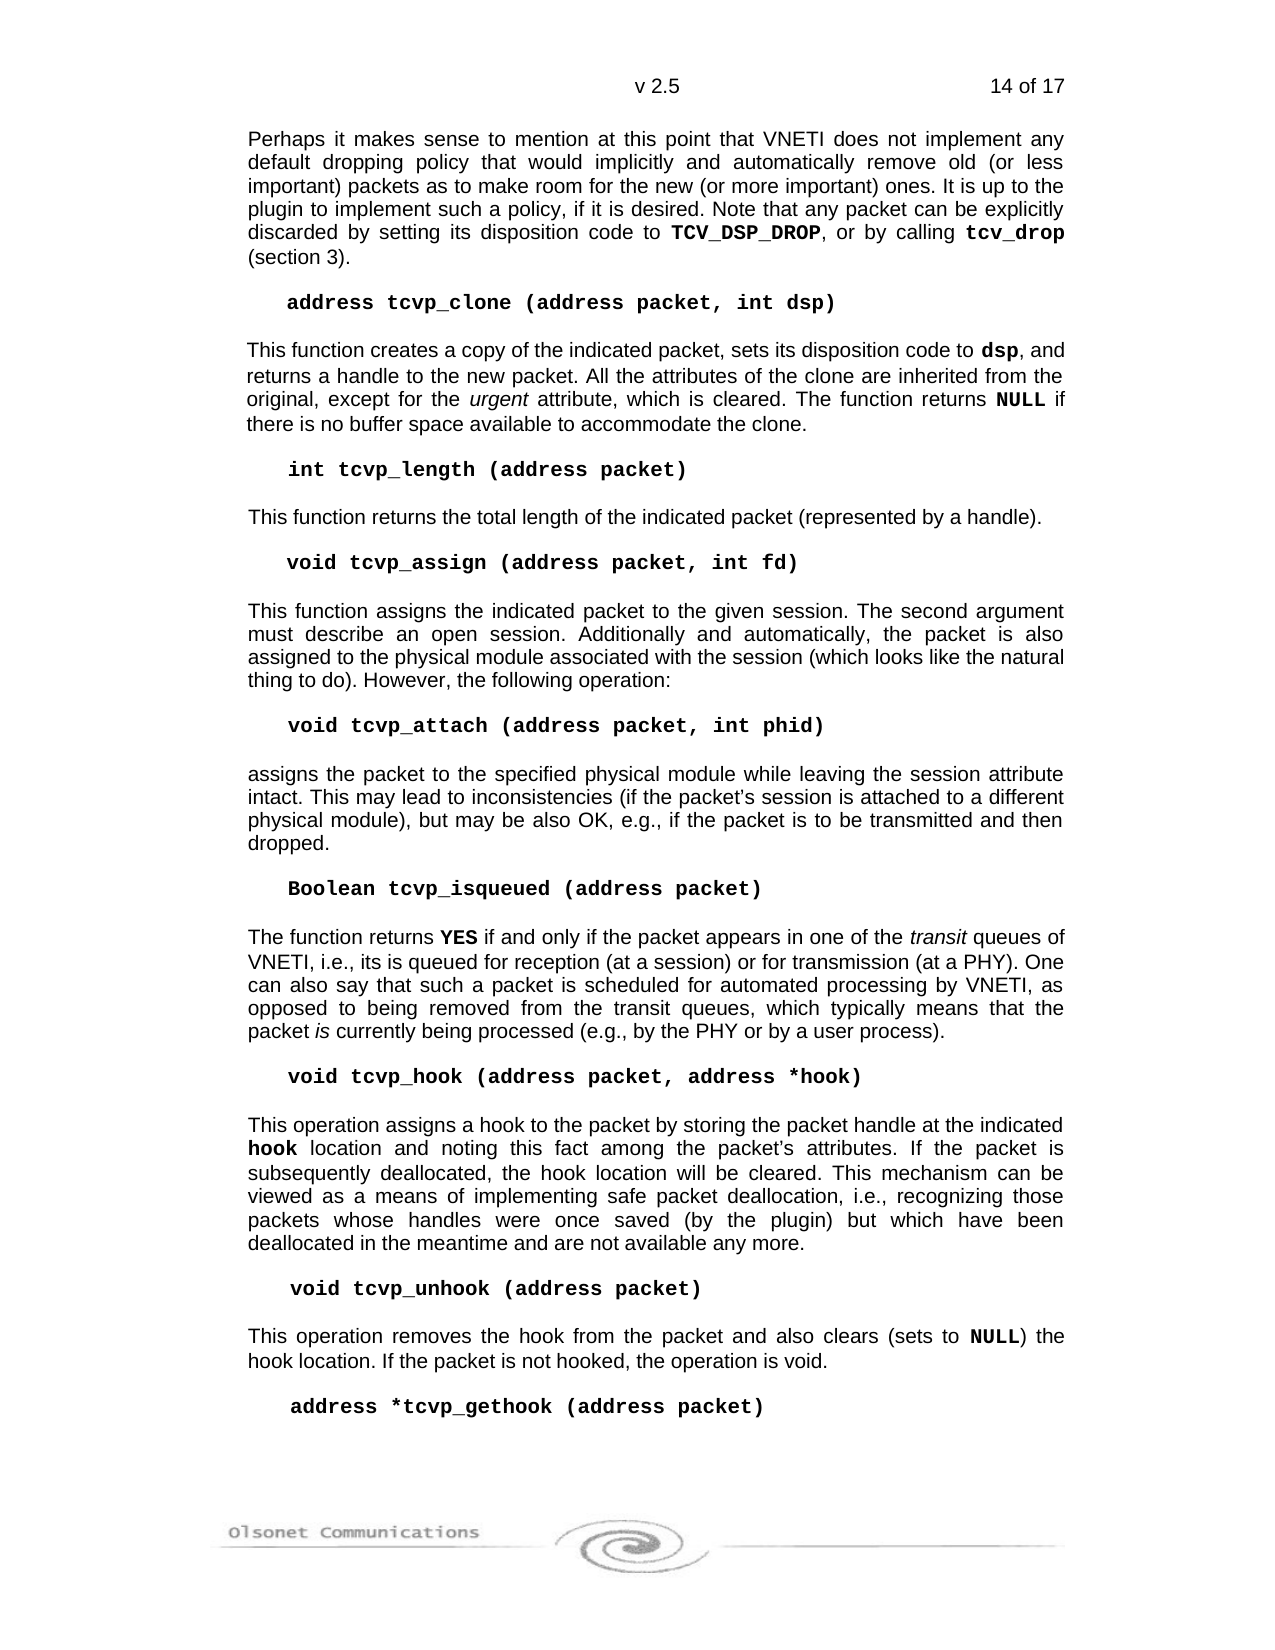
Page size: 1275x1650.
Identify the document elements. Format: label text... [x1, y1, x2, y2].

text int tcvp_length (address packet) [288, 459, 1065, 483]
text The function returns YES if and only if the packet appears in one of the transit queues of VNETI, i.e., its is queued for reception (at a session) or for transmission (at a PHY). One can also say that such a packet is scheduled for automated processing by VNETI, as opposed to being removed from the transit queues, which typically means that the packet is currently being processed (e.g., by the PHY or by a user process). [248, 925, 1065, 1043]
text void tcvp_unhook (address packet) [290, 1278, 1065, 1301]
text Boolean tcvp_isqueued (address packet) [288, 878, 1065, 902]
text void tcvp_attach (address packet, int phid) [288, 715, 1065, 739]
text Perhaps it makes sense to mention at this point that VNETI does not implement any default dropping policy that would implicitly and automatically remove old (or less important) packets as to make room for the new (or more important) ones. It is up to the plugin to implement such a policy, if it is desired. Note that any packet can be explicitly discarded by setting its disposition code to TCV_DSP_DROP, or by calling tcv_drop (section 3). [248, 128, 1065, 269]
text This function assigns the indicated packet to the given session. The second argument must describe an open session. Additionally and automatically, the packet is also assigned to the physical module associated with the session (which looks like the natural thing to do). However, the following operation: [248, 599, 1065, 692]
text void tcvp_assign (address packet, int fd) [286, 552, 1065, 576]
text This function returns the total length of the indicated packet (represented by a handle). [248, 506, 1065, 529]
text void tcvp_hook (address packet, address *hook) [288, 1066, 1065, 1090]
text address *tcvp_gethook (address packet) [290, 1396, 1065, 1420]
text address tcvp_clone (address packet, int dsp) [286, 292, 1065, 316]
text assigns the packet to the specified physical module while leaving the session attribute intact. This may lead to inconsistencies (if the packet’s session is attached to a different physical module), but may be also OK, e.g., if the packet is to be transmitted and then dropped. [248, 762, 1065, 855]
text This operation assigns a hook to the packet by storing the packet handle at the indicated hook location and noting this fact among the packet’s attributes. If the packet is subsequently deallocated, the hook location will be cleared. This mechanism can be viewed as a means of implementing safe packet deallocation, i.e., recognizing those packets whose handles were once saved (by the plugin) but which have been deallocated in the meantime and are not available any more. [248, 1113, 1065, 1254]
picture [210, 1504, 1065, 1596]
text This function creates a copy of the indicated packet, sets its disposition code to dsp, and returns a handle to the new packet. All the attributes of the clone are inherited from the original, except for the urgent attribute, which is cleared. The function returns NULL if there is no buffer space available to accommodate the clone. [246, 339, 1065, 436]
text This operation removes the hook from the packet and also clears (sets to NULL) the hook location. If the packet is not hooked, the operation is void. [248, 1325, 1065, 1373]
